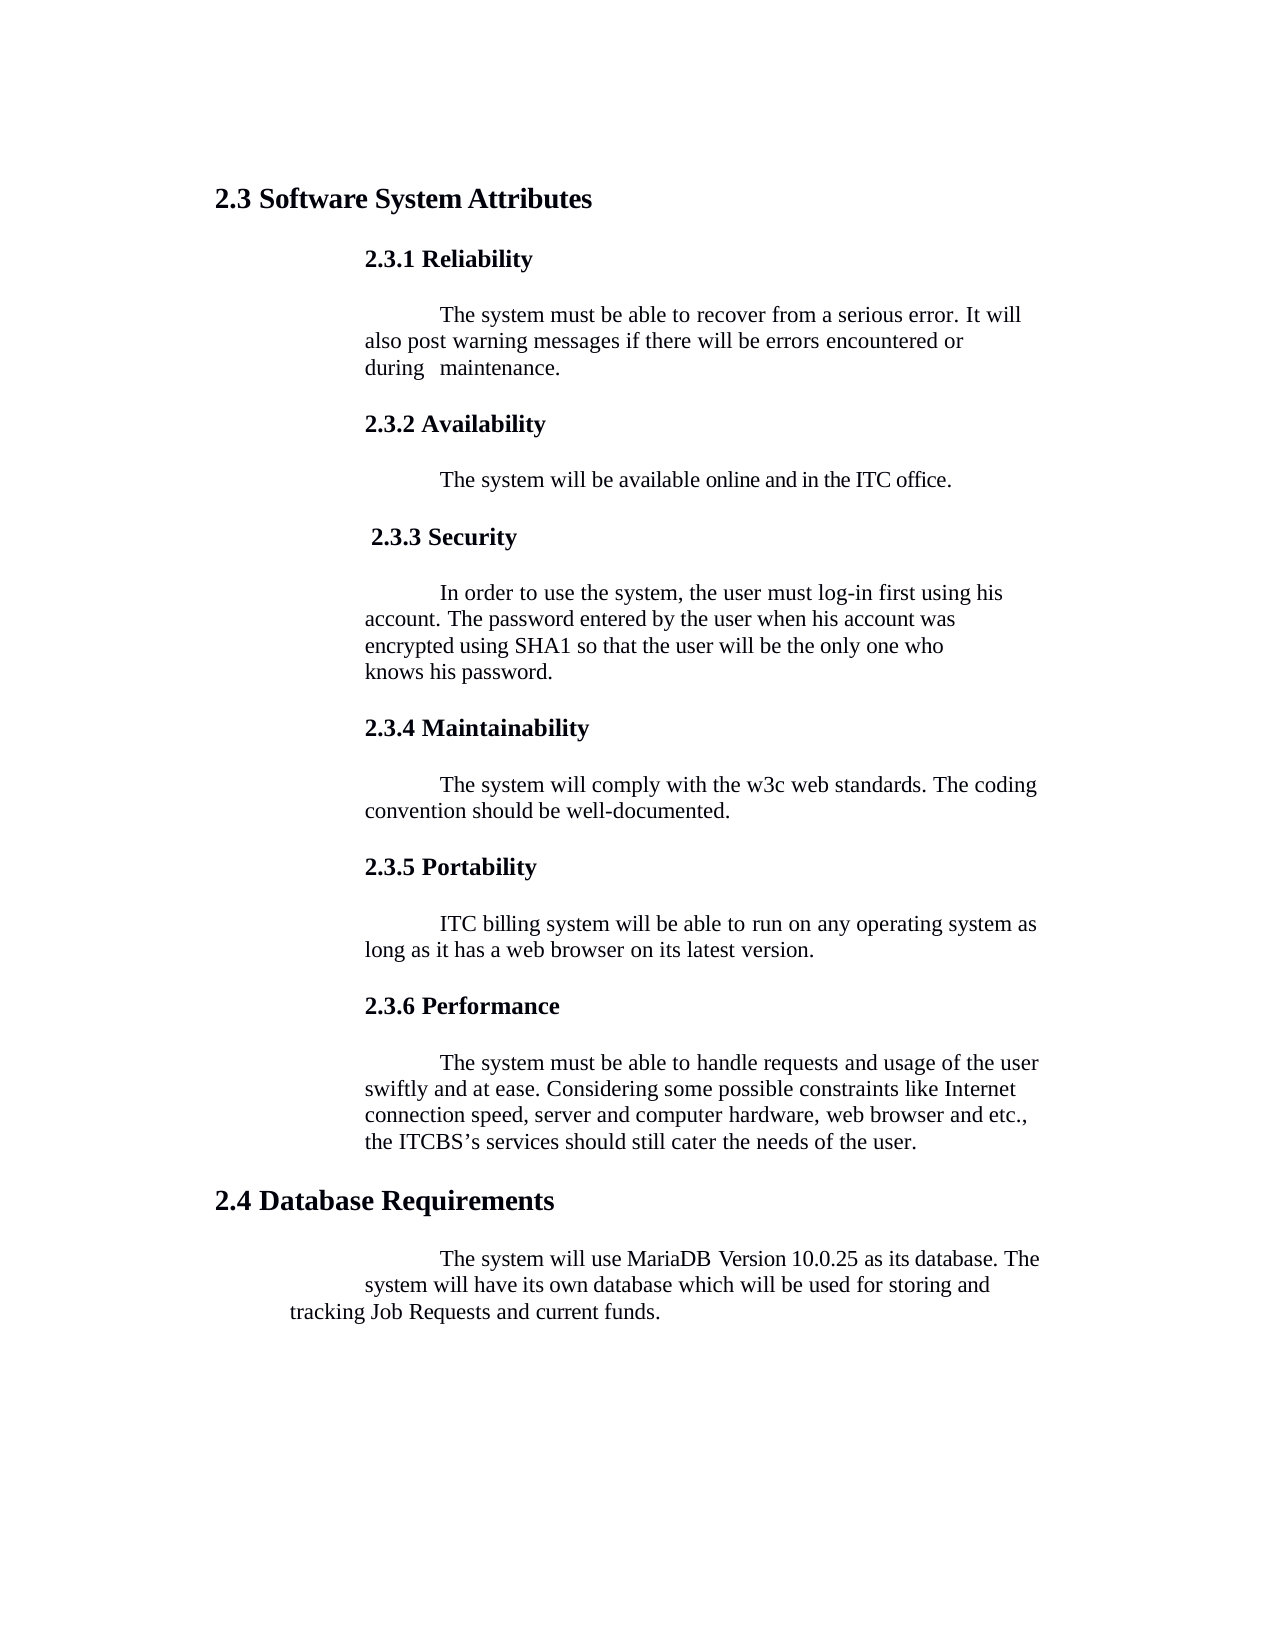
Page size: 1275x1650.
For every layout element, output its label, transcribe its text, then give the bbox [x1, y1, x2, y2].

text 2.3.2 Availability [139, 409, 1096, 438]
text The system will comply with the w3c web standards. The coding convention should be well-documented. [139, 771, 1096, 823]
text 2.3.6 Performance [139, 991, 1096, 1020]
text 2.4 Database Requirements [139, 1183, 1096, 1216]
text 2.3.3 Security [139, 522, 1096, 550]
text The system must be able to recover from a serious error. It will also post warning messages if there will be errors encountered or during maintenance. [139, 301, 1096, 380]
text The system must be able to handle requests and usage of the user swiftly and at ease. Considering some possible constraints like Internet connection speed, server and computer hardware, web browser and etc., the ITCBS’s services should still cater the needs of the user. [139, 1049, 1096, 1154]
text The system will use MariaDB Version 10.0.25 as its database. The system will have its own database which will be used for storing and tracking Job Requests and current funds. [139, 1245, 1096, 1324]
text 2.3.1 Reliability [139, 244, 1096, 272]
text In order to use the system, the user must log-in first using his account. The password entered by the user when his account was encrypted using SHA1 so that the user will be the only one who knows his password. [139, 579, 1096, 684]
text 2.3.4 Maintainability [139, 713, 1096, 742]
text ITC billing system will be able to run on any operating system as long as it has a web browser on its latest version. [139, 910, 1096, 962]
text 2.3.5 Portability [139, 852, 1096, 881]
text 2.3 Software System Attributes [139, 181, 1096, 215]
text The system will be available online and in the ITC office. [139, 467, 1096, 493]
